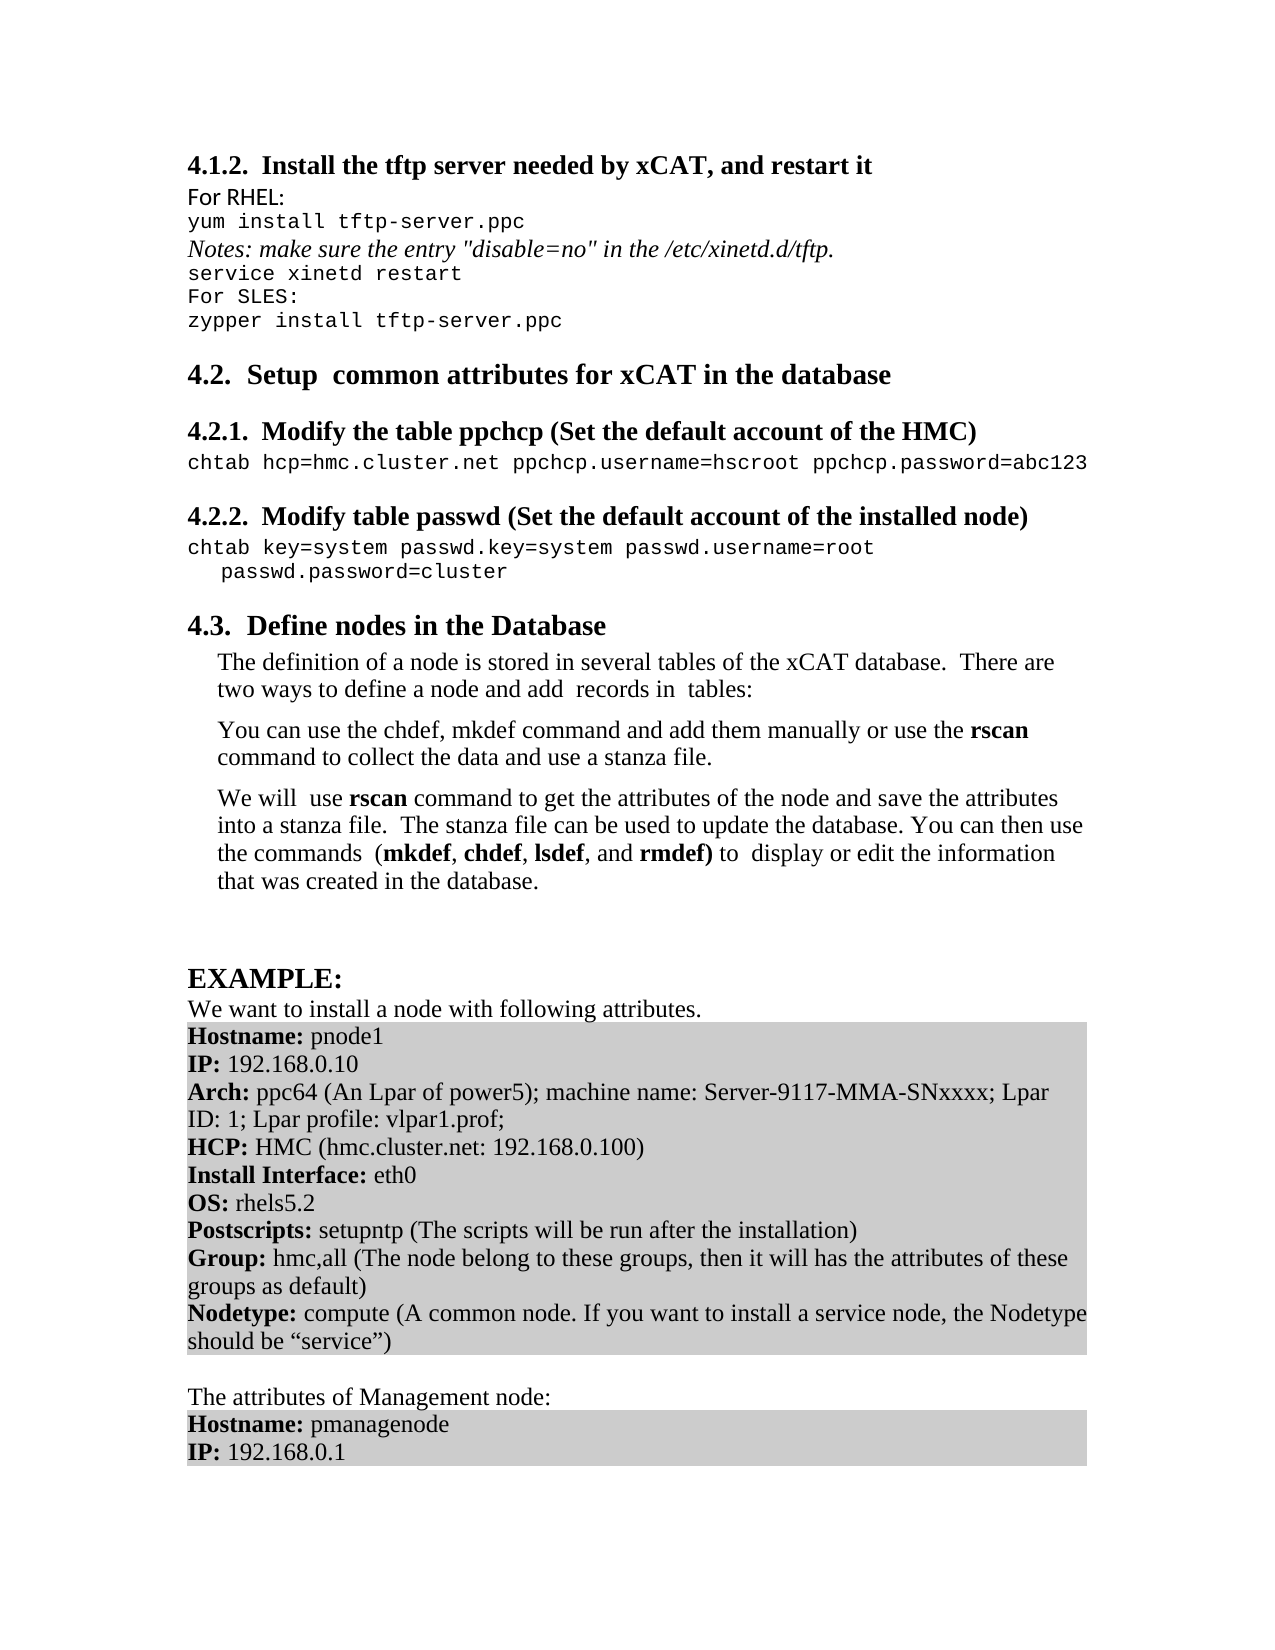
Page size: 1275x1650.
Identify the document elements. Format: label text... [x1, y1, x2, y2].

subtitle Install the tftp server needed by xCAT, and restart it [187, 150, 1087, 180]
text chtab key=system passwd.key=system passwd.username=root passwd.password=cluster [187, 537, 1087, 584]
text yum install tftp-server.ppc [187, 211, 1087, 235]
subtitle Modify the table ppchcp (Set the default account of the HMC) [187, 416, 1087, 446]
text service xinetd restart [187, 263, 1087, 286]
text chtab hcp=hmc.cluster.net ppchcp.username=hscroot ppchcp.password=abc123 [187, 452, 1087, 476]
text zypper install tftp-server.ppc [187, 310, 1087, 333]
text We want to install a node with following attributes. [187, 995, 1087, 1022]
text We will use rscan command to get the attributes of the node and save the attributes into a stanza file. The stanza file can be used to update the database. You can then use the commands (mkdef, chdef, lsdef, and rmdef) to display or edit the information that was created in the database. [217, 784, 1087, 894]
text For RHEL: [187, 186, 1087, 211]
text Hostname: pnode1 [187, 1022, 1087, 1050]
text EXAMPLE: [187, 962, 1087, 995]
text OS: rhels5.2 [187, 1189, 1087, 1216]
text IP: 192.168.0.1 [187, 1438, 1087, 1466]
text Postscripts: setupntp (The scripts will be run after the installation) [187, 1216, 1087, 1244]
text Notes: make sure the entry "disable=no" in the /etc/xinetd.d/tftp. [187, 235, 1087, 263]
text The attributes of Management node: [187, 1383, 1087, 1410]
text IP: 192.168.0.10 [187, 1050, 1087, 1078]
subtitle Setup common attributes for xCAT in the database [187, 358, 1087, 391]
subtitle Define nodes in the Database [187, 609, 1087, 642]
text Arch: ppc64 (An Lpar of power5); machine name: Server-9117-MMA-SNxxxx; Lpar ID: 1; Lpar profile: vlpar1.prof; [187, 1078, 1087, 1133]
text The definition of a node is stored in several tables of the xCAT database. There are two ways to define a node and add records in tables: [217, 648, 1087, 703]
text Nodetype: compute (A common node. If you want to install a service node, the Nodetype should be “service”) [187, 1299, 1087, 1355]
text Install Interface: eth0 [187, 1161, 1087, 1189]
text Hostname: pmanagenode [187, 1410, 1087, 1438]
text HCP: HMC (hmc.cluster.net: 192.168.0.100) [187, 1133, 1087, 1161]
text Group: hmc,all (The node belong to these groups, then it will has the attributes of these groups as default) [187, 1244, 1087, 1299]
text For SLES: [187, 286, 1087, 310]
subtitle Modify table passwd (Set the default account of the installed node) [187, 501, 1087, 531]
text You can use the chdef, mkdef command and add them manually or use the rscan command to collect the data and use a stanza file. [217, 716, 1087, 771]
